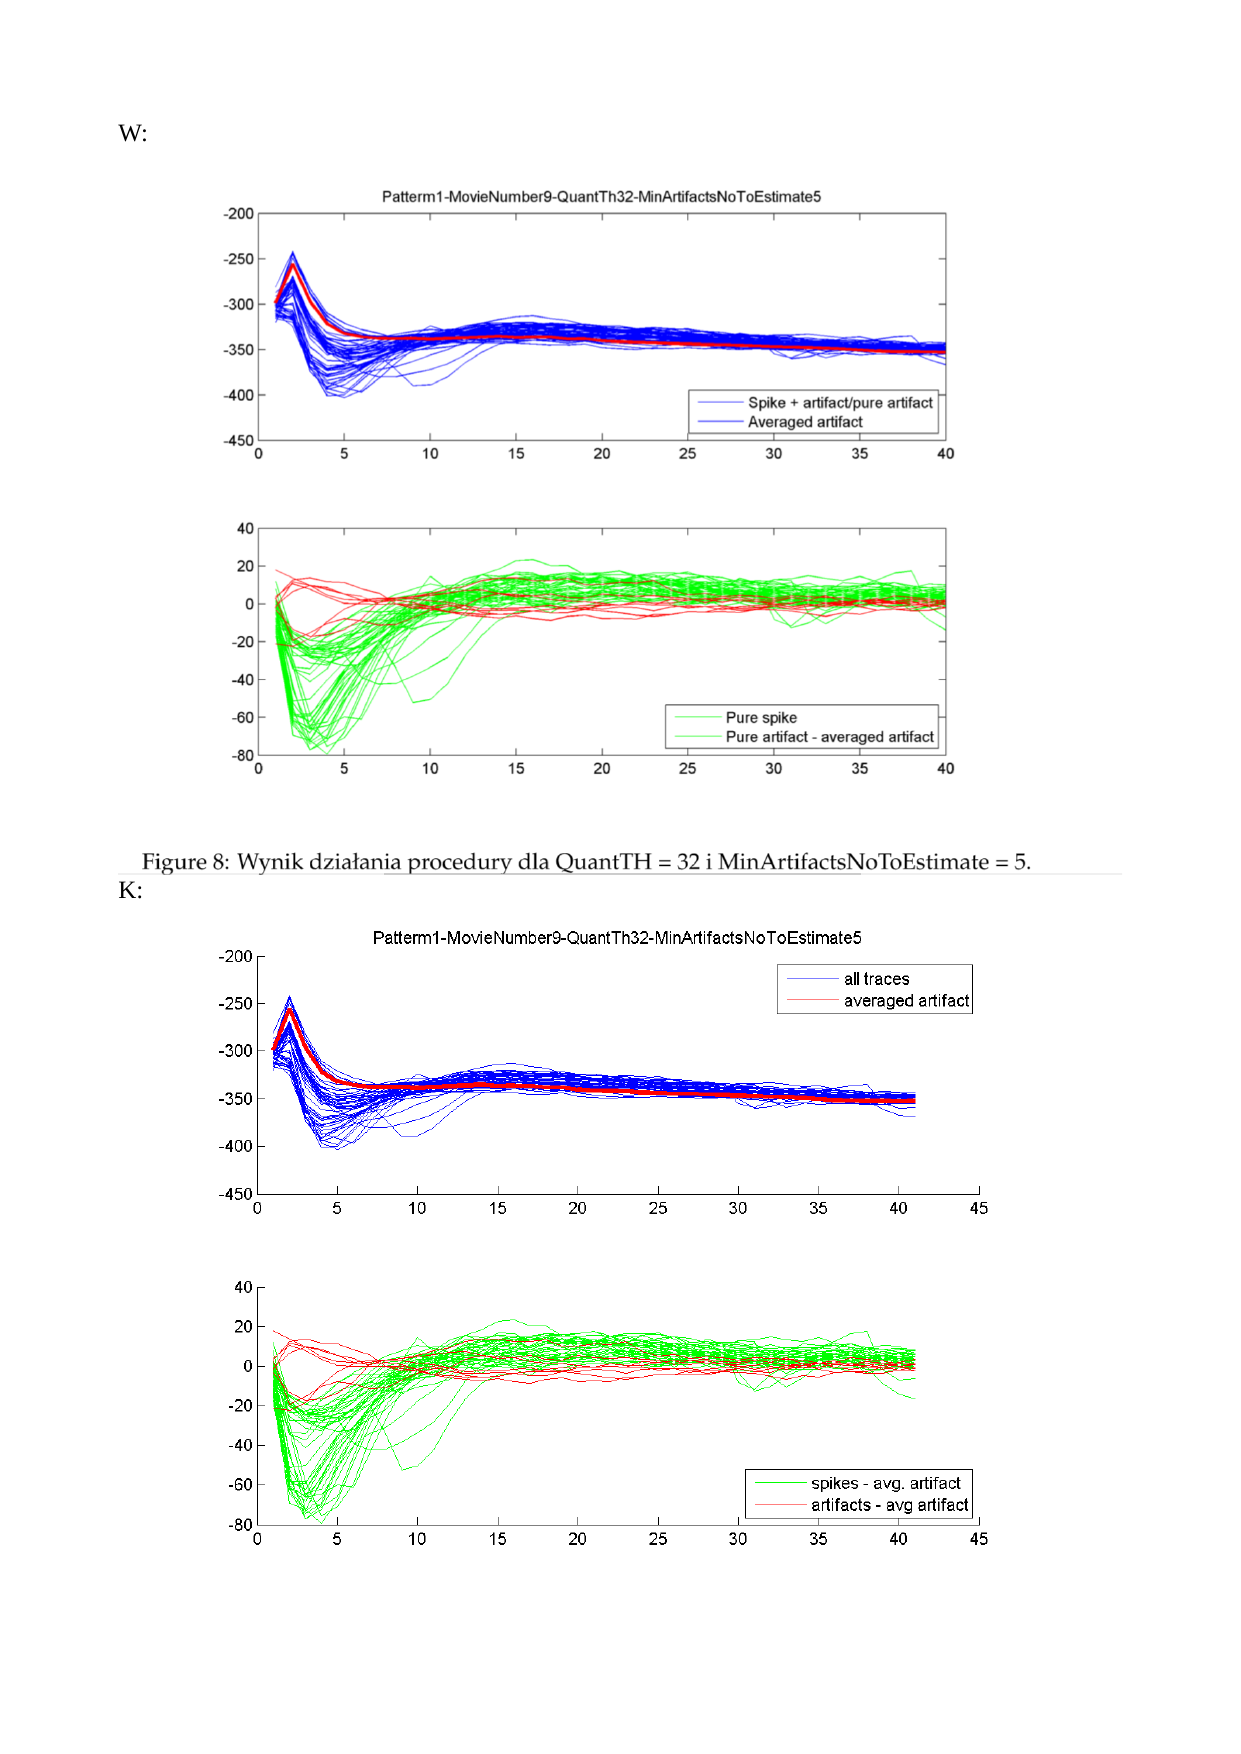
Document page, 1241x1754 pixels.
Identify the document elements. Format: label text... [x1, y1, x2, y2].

text K: [118, 875, 1122, 903]
picture [136, 903, 1067, 1601]
text W: [118, 118, 1122, 147]
picture [118, 175, 1123, 875]
